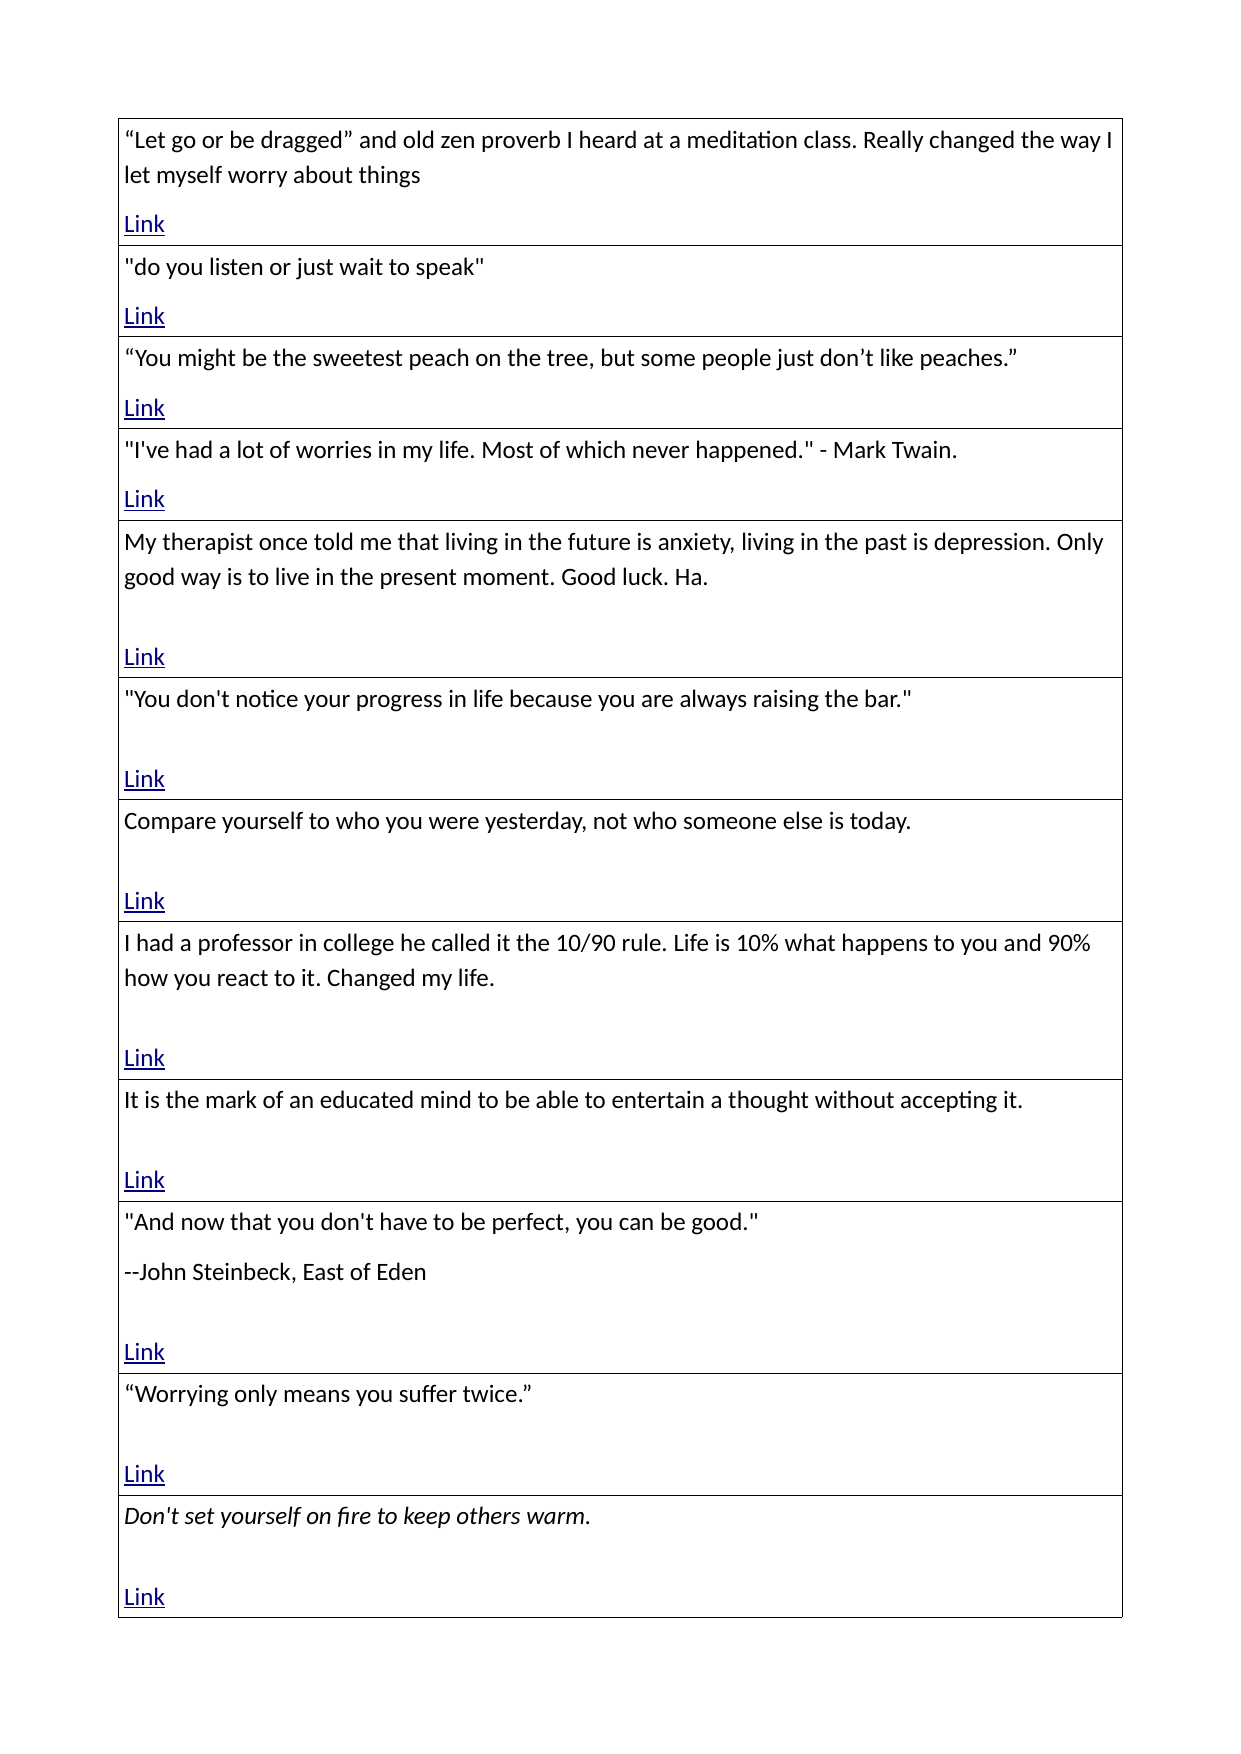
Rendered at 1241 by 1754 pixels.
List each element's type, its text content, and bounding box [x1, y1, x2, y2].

table_cell Don't set yourself on fire to keep others warm. Link [119, 1496, 1122, 1617]
table_cell “You might be the sweetest peach on the tree, but some people just don’t like peaches.” Link [119, 337, 1122, 428]
table_cell My therapist once told me that living in the future is anxiety, living in the past is depression. Only good way is to live in the present moment. Good luck. Ha. Link [119, 521, 1122, 677]
table_cell I had a professor in college he called it the 10/90 rule. Life is 10% what happens to you and 90% how you react to it. Changed my life. Link [119, 922, 1122, 1078]
table_cell "You don't notice your progress in life because you are always raising the bar." Link [119, 678, 1122, 799]
table_cell Compare yourself to who you were yesterday, not who someone else is today. Link [119, 800, 1122, 921]
table_header “Let go or be dragged” and old zen proverb I heard at a meditation class. Really changed the way I let myself worry about things Link [119, 119, 1122, 245]
table_cell "And now that you don't have to be perfect, you can be good." --John Steinbeck, East of Eden Link [119, 1202, 1122, 1372]
table_cell It is the mark of an educated mind to be able to entertain a thought without accepting it. Link [119, 1080, 1122, 1201]
table_cell "I've had a lot of worries in my life. Most of which never happened." - Mark Twain. Link [119, 429, 1122, 520]
table_cell "do you listen or just wait to speak" Link [119, 246, 1122, 336]
table_cell “Worrying only means you suffer twice.” Link [119, 1374, 1122, 1495]
